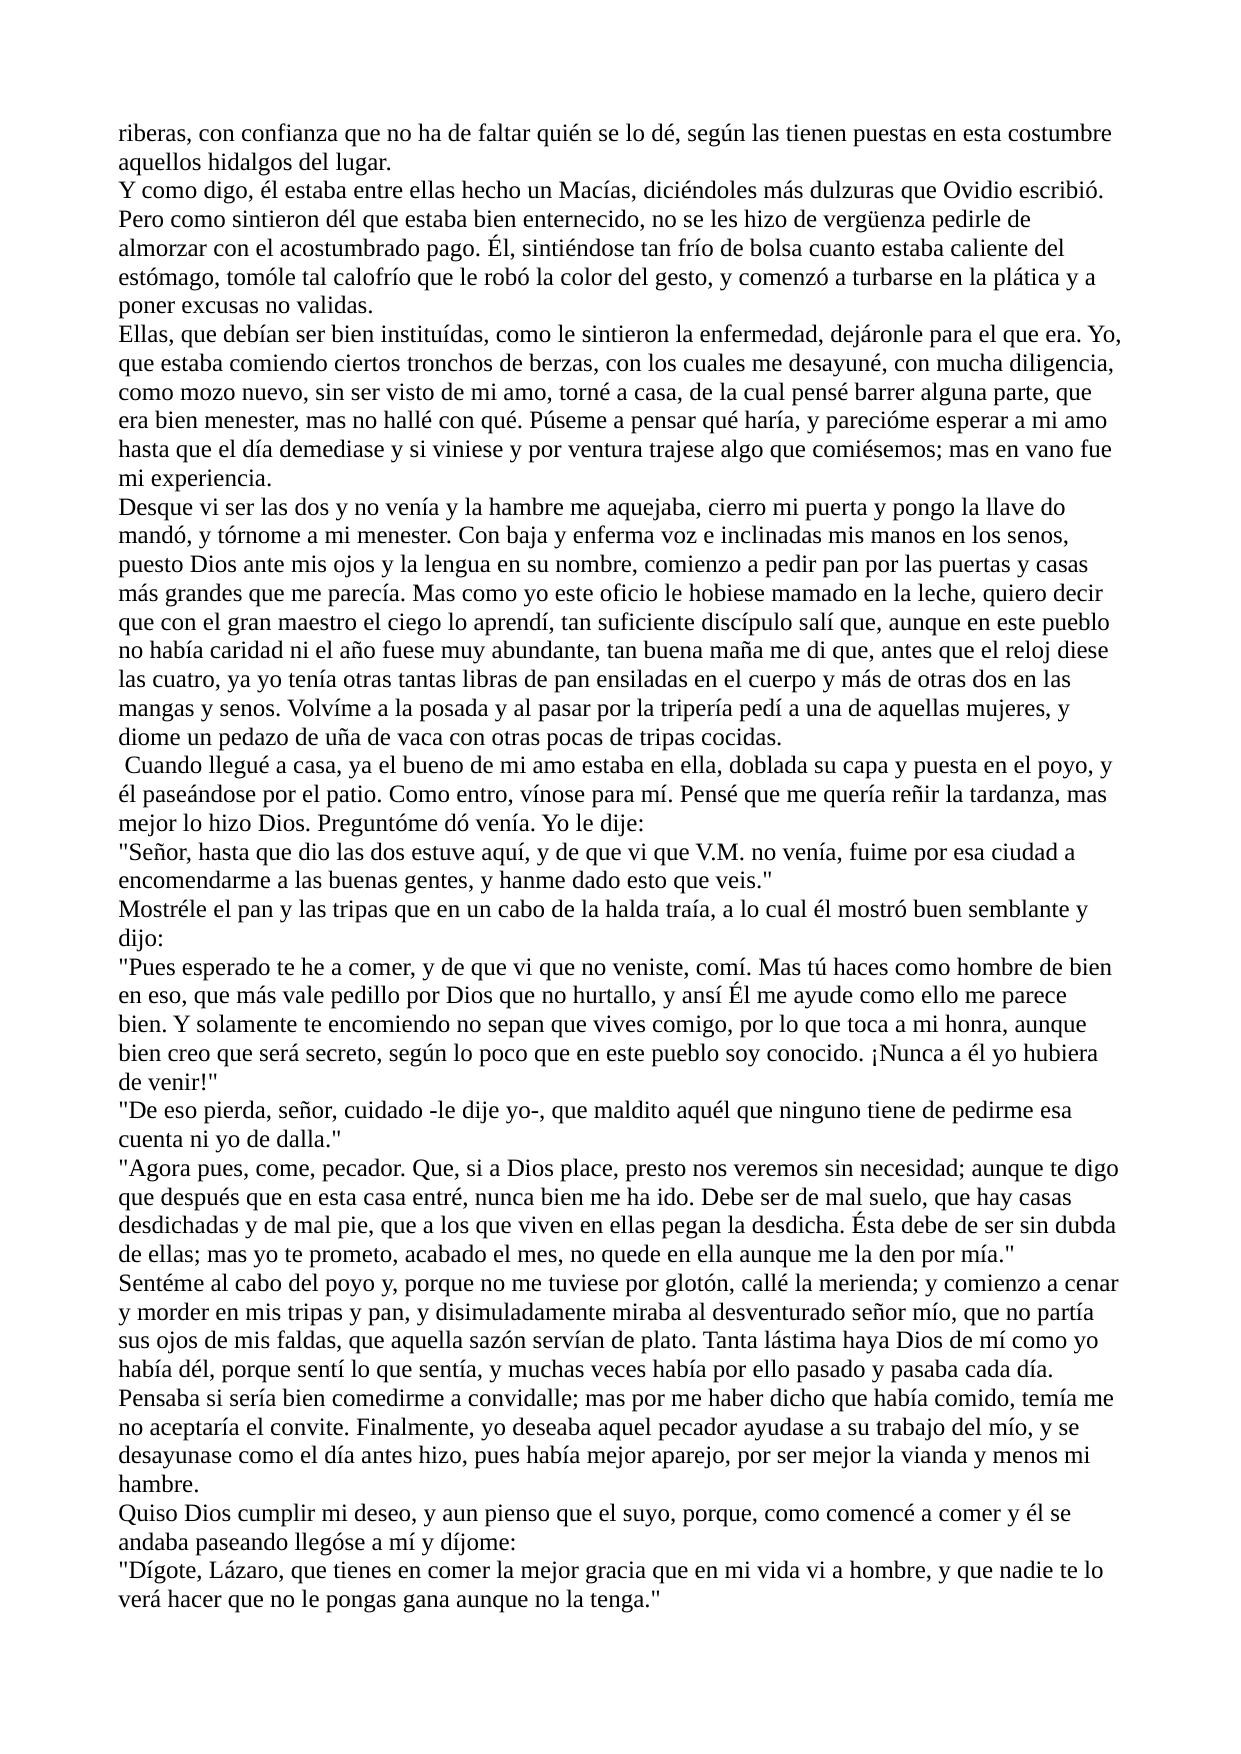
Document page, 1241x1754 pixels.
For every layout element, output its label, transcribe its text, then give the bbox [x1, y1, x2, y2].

text Quiso Dios cumplir mi deseo, y aun pienso que el suyo, porque, como comencé a comer y él se andaba paseando llegóse a mí y díjome: [118, 1498, 1122, 1556]
text "Dígote, Lázaro, que tienes en comer la mejor gracia que en mi vida vi a hombre, y que nadie te lo verá hacer que no le pongas gana aunque no la tenga." [118, 1556, 1122, 1613]
text "Pues esperado te he a comer, y de que vi que no veniste, comí. Mas tú haces como hombre de bien en eso, que más vale pedillo por Dios que no hurtallo, y ansí Él me ayude como ello me parece bien. Y solamente te encomiendo no sepan que vives comigo, por lo que toca a mi honra, aunque bien creo que será secreto, según lo poco que en este pueblo soy conocido. ¡Nunca a él yo hubiera de venir!" [118, 952, 1122, 1096]
text "De eso pierda, señor, cuidado -le dije yo-, que maldito aquél que ninguno tiene de pedirme esa cuenta ni yo de dalla." [118, 1096, 1122, 1153]
text Desque vi ser las dos y no venía y la hambre me aquejaba, cierro mi puerta y pongo la llave do mandó, y tórnome a mi menester. Con baja y enferma voz e inclinadas mis manos en los senos, puesto Dios ante mis ojos y la lengua en su nombre, comienzo a pedir pan por las puertas y casas más grandes que me parecía. Mas como yo este oficio le hobiese mamado en la leche, quiero decir que con el gran maestro el ciego lo aprendí, tan suficiente discípulo salí que, aunque en este pueblo no había caridad ni el año fuese muy abundante, tan buena maña me di que, antes que el reloj diese las cuatro, ya yo tenía otras tantas libras de pan ensiladas en el cuerpo y más de otras dos en las mangas y senos. Volvíme a la posada y al pasar por la tripería pedí a una de aquellas mujeres, y diome un pedazo de uña de vaca con otras pocas de tripas cocidas. [118, 492, 1122, 751]
text "Agora pues, come, pecador. Que, si a Dios place, presto nos veremos sin necesidad; aunque te digo que después que en esta casa entré, nunca bien me ha ido. Debe ser de mal suelo, que hay casas desdichadas y de mal pie, que a los que viven en ellas pegan la desdicha. Ésta debe de ser sin dubda de ellas; mas yo te prometo, acabado el mes, no quede en ella aunque me la den por mía." [118, 1153, 1122, 1268]
text Y como digo, él estaba entre ellas hecho un Macías, diciéndoles más dulzuras que Ovidio escribió. Pero como sintieron dél que estaba bien enternecido, no se les hizo de vergüenza pedirle de almorzar con el acostumbrado pago. Él, sintiéndose tan frío de bolsa cuanto estaba caliente del estómago, tomóle tal calofrío que le robó la color del gesto, y comenzó a turbarse en la plática y a poner excusas no validas. [118, 176, 1122, 319]
text Mostréle el pan y las tripas que en un cabo de la halda traía, a lo cual él mostró buen semblante y dijo: [118, 894, 1122, 952]
text Cuando llegué a casa, ya el bueno de mi amo estaba en ella, doblada su capa y puesta en el poyo, y él paseándose por el patio. Como entro, vínose para mí. Pensé que me quería reñir la tardanza, mas mejor lo hizo Dios. Preguntóme dó venía. Yo le dije: [118, 751, 1122, 837]
text "Señor, hasta que dio las dos estuve aquí, y de que vi que V.M. no venía, fuime por esa ciudad a encomendarme a las buenas gentes, y hanme dado esto que veis." [118, 837, 1122, 894]
text Sentéme al cabo del poyo y, porque no me tuviese por glotón, callé la merienda; y comienzo a cenar y morder en mis tripas y pan, y disimuladamente miraba al desventurado señor mío, que no partía sus ojos de mis faldas, que aquella sazón servían de plato. Tanta lástima haya Dios de mí como yo había dél, porque sentí lo que sentía, y muchas veces había por ello pasado y pasaba cada día. Pensaba si sería bien comedirme a convidalle; mas por me haber dicho que había comido, temía me no aceptaría el convite. Finalmente, yo deseaba aquel pecador ayudase a su trabajo del mío, y se desayunase como el día antes hizo, pues había mejor aparejo, por ser mejor la vianda y menos mi hambre. [118, 1268, 1122, 1498]
text riberas, con confianza que no ha de faltar quién se lo dé, según las tienen puestas en esta costumbre aquellos hidalgos del lugar. [118, 118, 1122, 176]
text Ellas, que debían ser bien instituídas, como le sintieron la enfermedad, dejáronle para el que era. Yo, que estaba comiendo ciertos tronchos de berzas, con los cuales me desayuné, con mucha diligencia, como mozo nuevo, sin ser visto de mi amo, torné a casa, de la cual pensé barrer alguna parte, que era bien menester, mas no hallé con qué. Púseme a pensar qué haría, y parecióme esperar a mi amo hasta que el día demediase y si viniese y por ventura trajese algo que comiésemos; mas en vano fue mi experiencia. [118, 319, 1122, 492]
